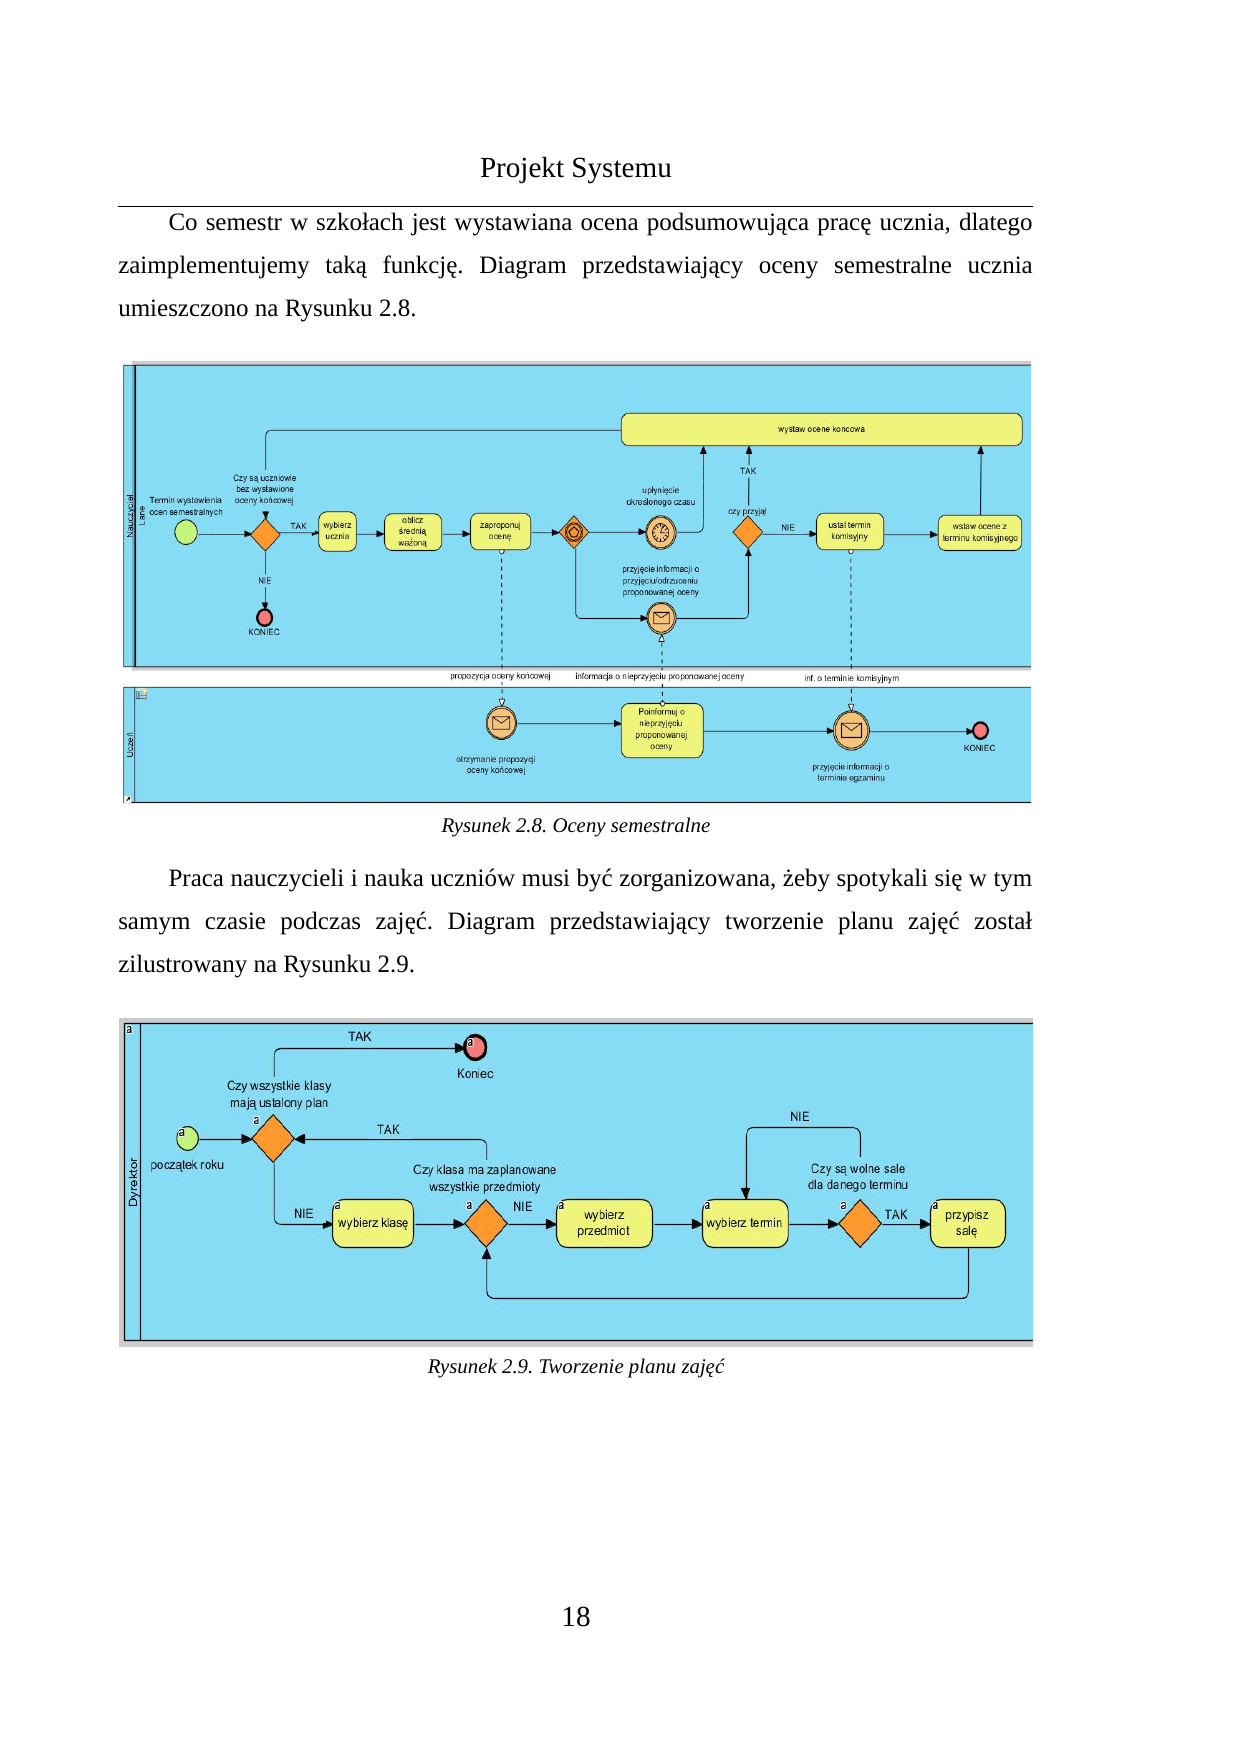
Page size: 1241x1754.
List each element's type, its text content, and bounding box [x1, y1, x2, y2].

text Co semestr w szkołach jest wystawiana ocena podsumowująca pracę ucznia, dlatego zaimplementujemy taką funkcję. Diagram przedstawiający oceny semestralne ucznia umieszczono na Rysunku 2.8. [118, 207, 1033, 322]
text Rysunek 2.8. Oceny semestralne [120, 360, 1032, 837]
text Rysunek 2.9. Tworzenie planu zajęć [118, 1017, 1033, 1378]
picture [122, 361, 1030, 807]
picture [120, 1018, 1031, 1349]
text Praca nauczycieli i nauka uczniów musi być zorganizowana, żeby spotykali się w tym samym czasie podczas zajęć. Diagram przedstawiający tworzenie planu zajęć został zilustrowany na Rysunku 2.9. [118, 863, 1033, 978]
